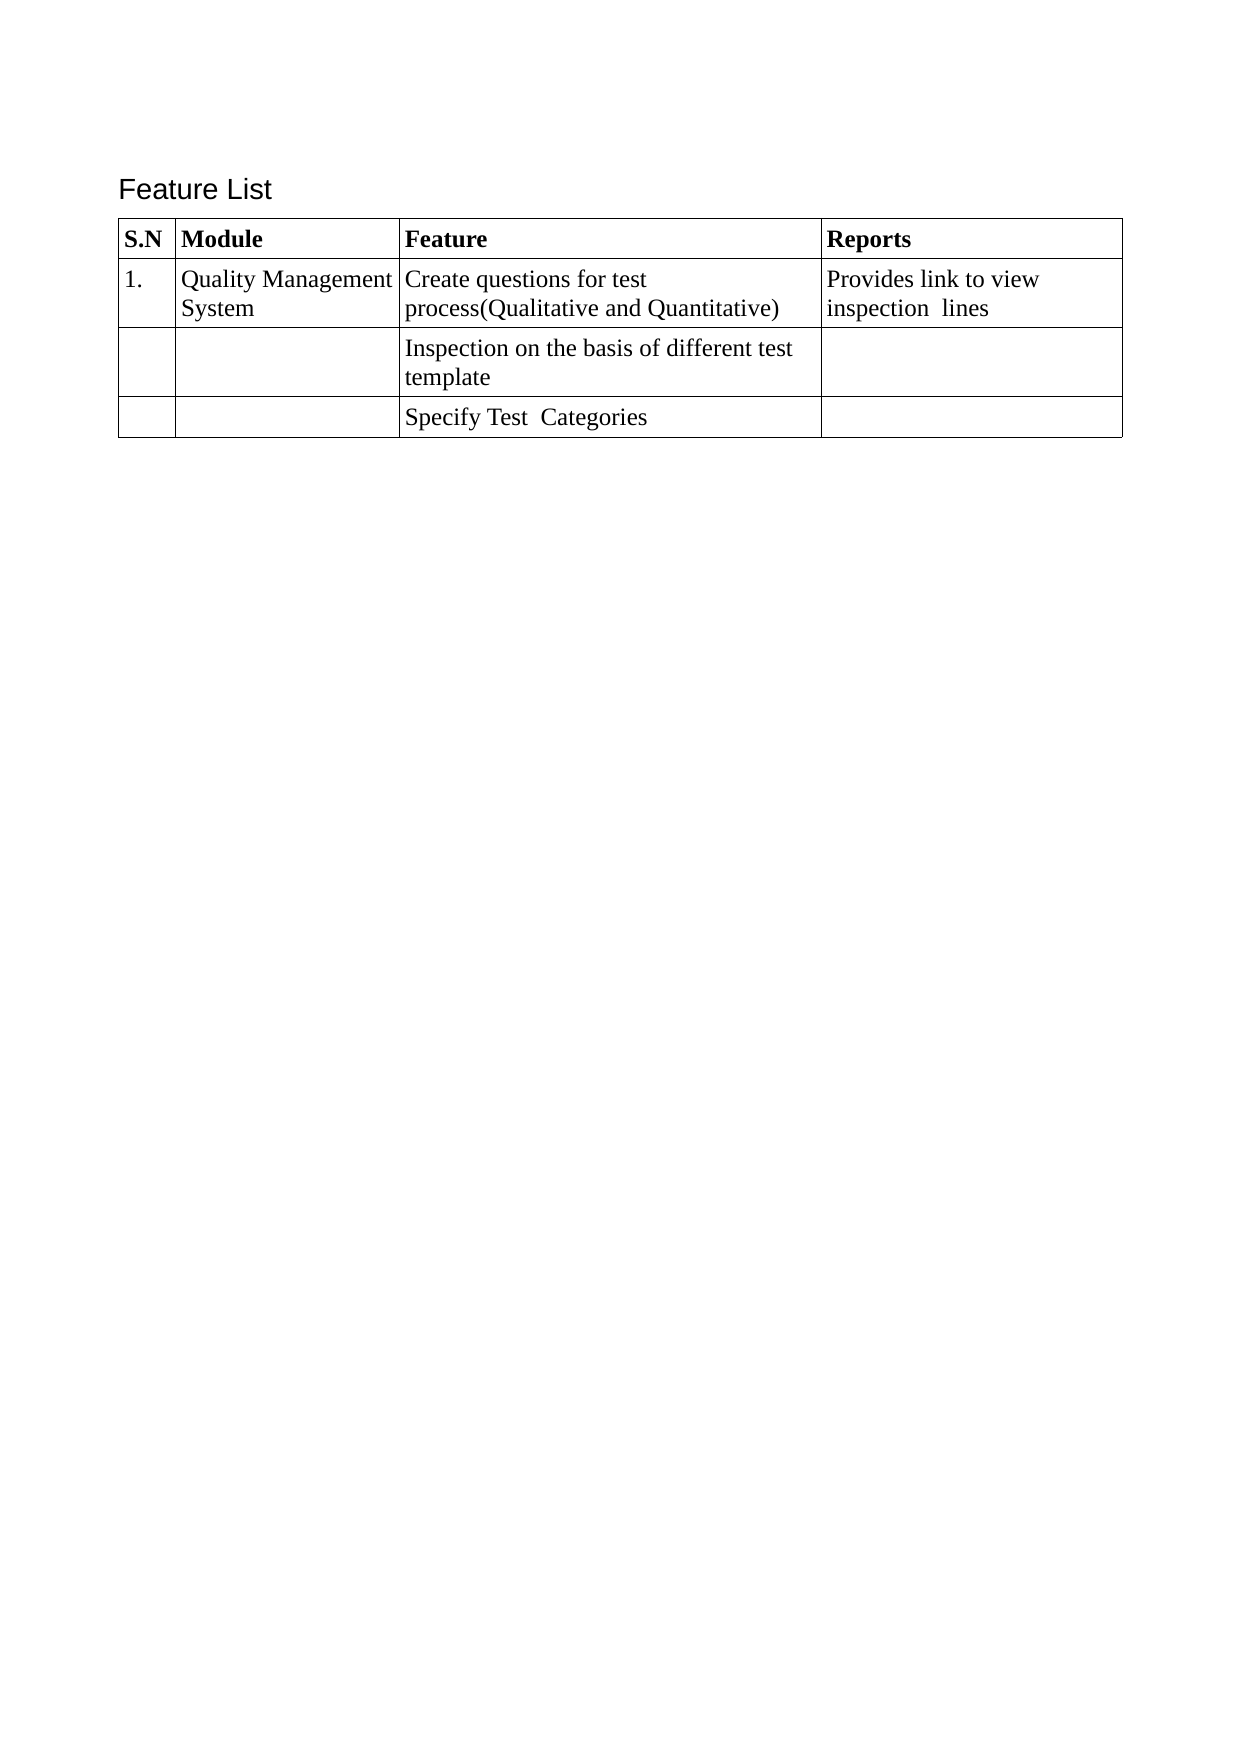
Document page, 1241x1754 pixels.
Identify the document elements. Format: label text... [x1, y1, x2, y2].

table_cell Quality Management System [176, 259, 399, 327]
table_header S.N [119, 219, 175, 258]
table_header Module [176, 219, 399, 258]
table_cell 1. [119, 259, 175, 327]
table_cell [119, 328, 175, 396]
table_header Reports [822, 219, 1122, 258]
table_cell [822, 397, 1122, 437]
table_cell [119, 397, 175, 437]
table_cell [176, 397, 399, 437]
table_cell [822, 328, 1122, 396]
table_cell [176, 328, 399, 396]
table_cell Provides link to view inspection lines [822, 259, 1122, 327]
table_cell Inspection on the basis of different test template [400, 328, 821, 396]
table_cell Specify Test Categories [400, 397, 821, 437]
subtitle Feature List [118, 172, 1122, 205]
table_header Feature [400, 219, 821, 258]
table_cell Create questions for test process(Qualitative and Quantitative) [400, 259, 821, 327]
